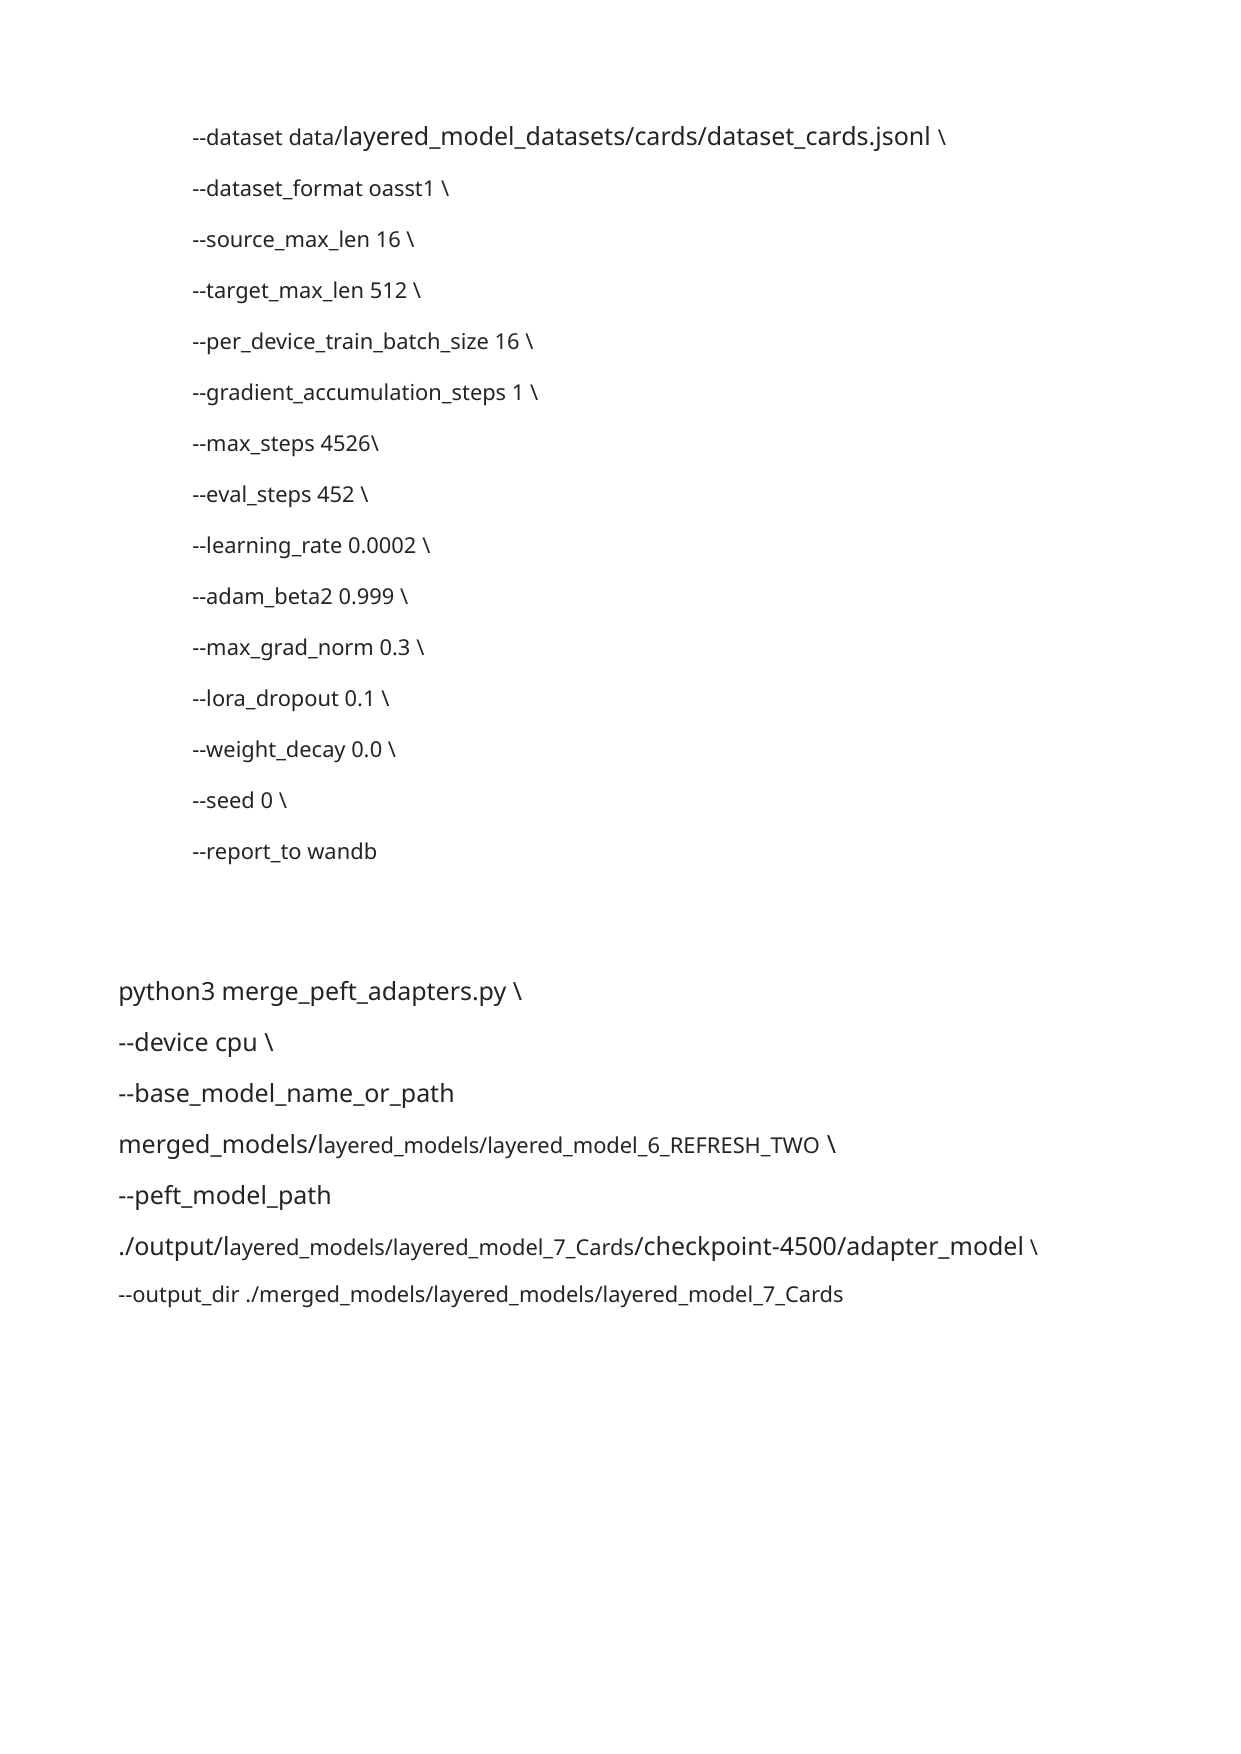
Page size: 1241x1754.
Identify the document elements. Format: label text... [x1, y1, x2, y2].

text python3 merge_peft_adapters.py \ [118, 973, 1122, 1007]
text --output_dir ./merged_models/layered_models/layered_model_7_Cards [118, 1279, 1122, 1309]
text --peft_model_path ./output/layered_models/layered_model_7_Cards/checkpoint-4500/adapter_model \ [118, 1177, 1122, 1262]
text --dataset data/layered_model_datasets/cards/dataset_cards.jsonl \ --dataset_format oasst1 \ --source_max_len 16 \ --target_max_len 512 \ --per_device_train_batch_size 16 \ --gradient_accumulation_steps 1 \ --max_steps 4526\ --eval_steps 452 \ --learning_rate 0.0002 \ --adam_beta2 0.999 \ --max_grad_norm 0.3 \ --lora_dropout 0.1 \ --weight_decay 0.0 \ --seed 0 \ --report_to wandb [118, 118, 1122, 867]
text --device cpu \ [118, 1024, 1122, 1058]
text --base_model_name_or_path merged_models/layered_models/layered_model_6_REFRESH_TWO \ [118, 1075, 1122, 1160]
